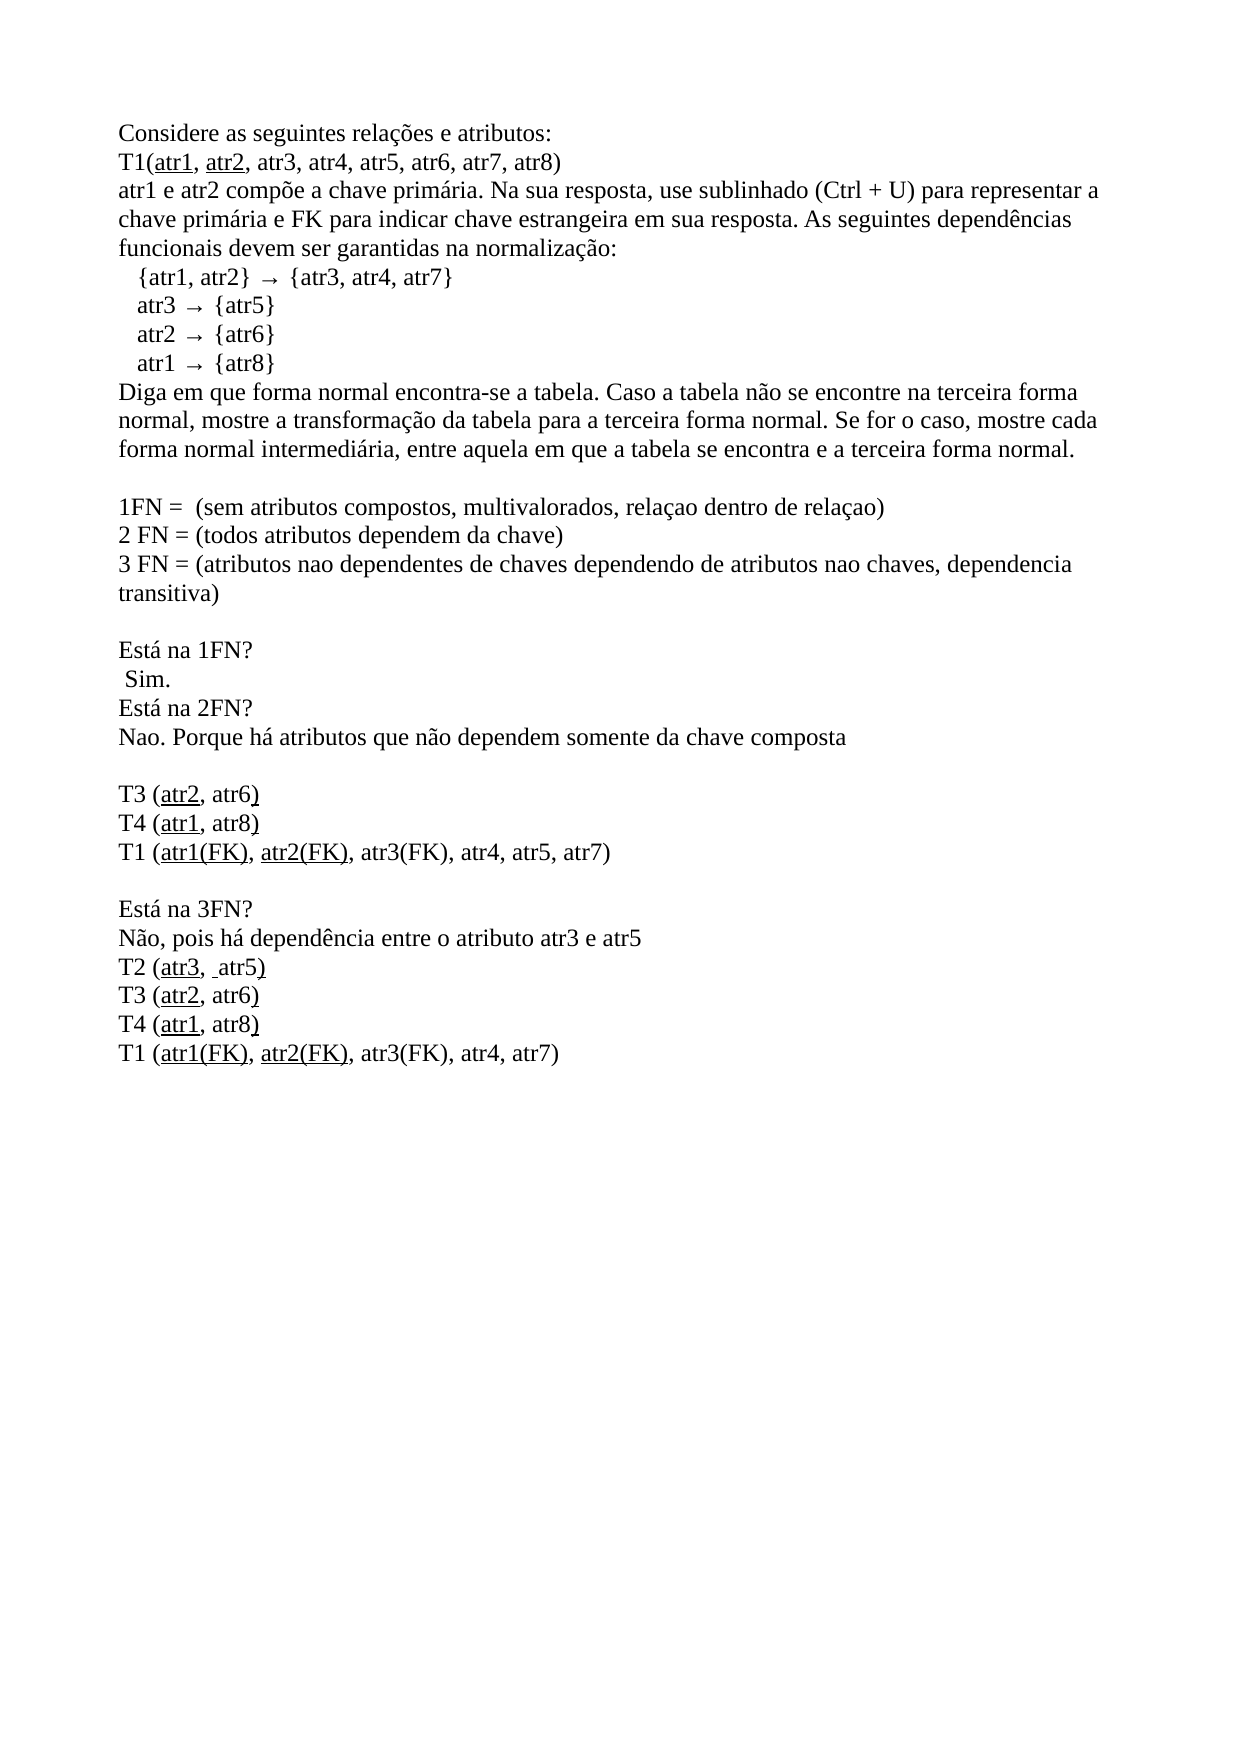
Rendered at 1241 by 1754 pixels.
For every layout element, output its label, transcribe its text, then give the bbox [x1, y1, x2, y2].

text Está na 3FN? [118, 894, 1122, 923]
text T4 (atr1, atr8) [118, 808, 1122, 837]
text 3 FN = (atributos nao dependentes de chaves dependendo de atributos nao chaves, dependencia transitiva) [118, 549, 1122, 607]
text 1FN = (sem atributos compostos, multivalorados, relaçao dentro de relaçao) [118, 492, 1122, 521]
text atr2 → {atr6} [118, 319, 1122, 348]
text Diga em que forma normal encontra-se a tabela. Caso a tabela não se encontre na terceira forma normal, mostre a transformação da tabela para a terceira forma normal. Se for o caso, mostre cada forma normal intermediária, entre aquela em que a tabela se encontra e a terceira forma normal. [118, 377, 1122, 463]
text T1(atr1, atr2, atr3, atr4, atr5, atr6, atr7, atr8) [118, 147, 1122, 176]
text T2 (atr3, atr5) [118, 952, 1122, 981]
text {atr1, atr2} → {atr3, atr4, atr7} [118, 262, 1122, 291]
text atr3 → {atr5} [118, 291, 1122, 319]
text T1 (atr1(FK), atr2(FK), atr3(FK), atr4, atr7) [118, 1038, 1122, 1067]
text T1 (atr1(FK), atr2(FK), atr3(FK), atr4, atr5, atr7) [118, 837, 1122, 866]
text Está na 1FN? [118, 636, 1122, 664]
text atr1 → {atr8} [118, 348, 1122, 377]
text 2 FN = (todos atributos dependem da chave) [118, 521, 1122, 549]
text T4 (atr1, atr8) [118, 1009, 1122, 1038]
text atr1 e atr2 compõe a chave primária. Na sua resposta, use sublinhado (Ctrl + U) para representar a chave primária e FK para indicar chave estrangeira em sua resposta. As seguintes dependências funcionais devem ser garantidas na normalização: [118, 176, 1122, 262]
text Considere as seguintes relações e atributos: [118, 118, 1122, 147]
text T3 (atr2, atr6) [118, 981, 1122, 1009]
text T3 (atr2, atr6) [118, 779, 1122, 808]
text Nao. Porque há atributos que não dependem somente da chave composta [118, 722, 1122, 751]
text Não, pois há dependência entre o atributo atr3 e atr5 [118, 923, 1122, 952]
text Está na 2FN? [118, 693, 1122, 722]
text Sim. [118, 664, 1122, 693]
